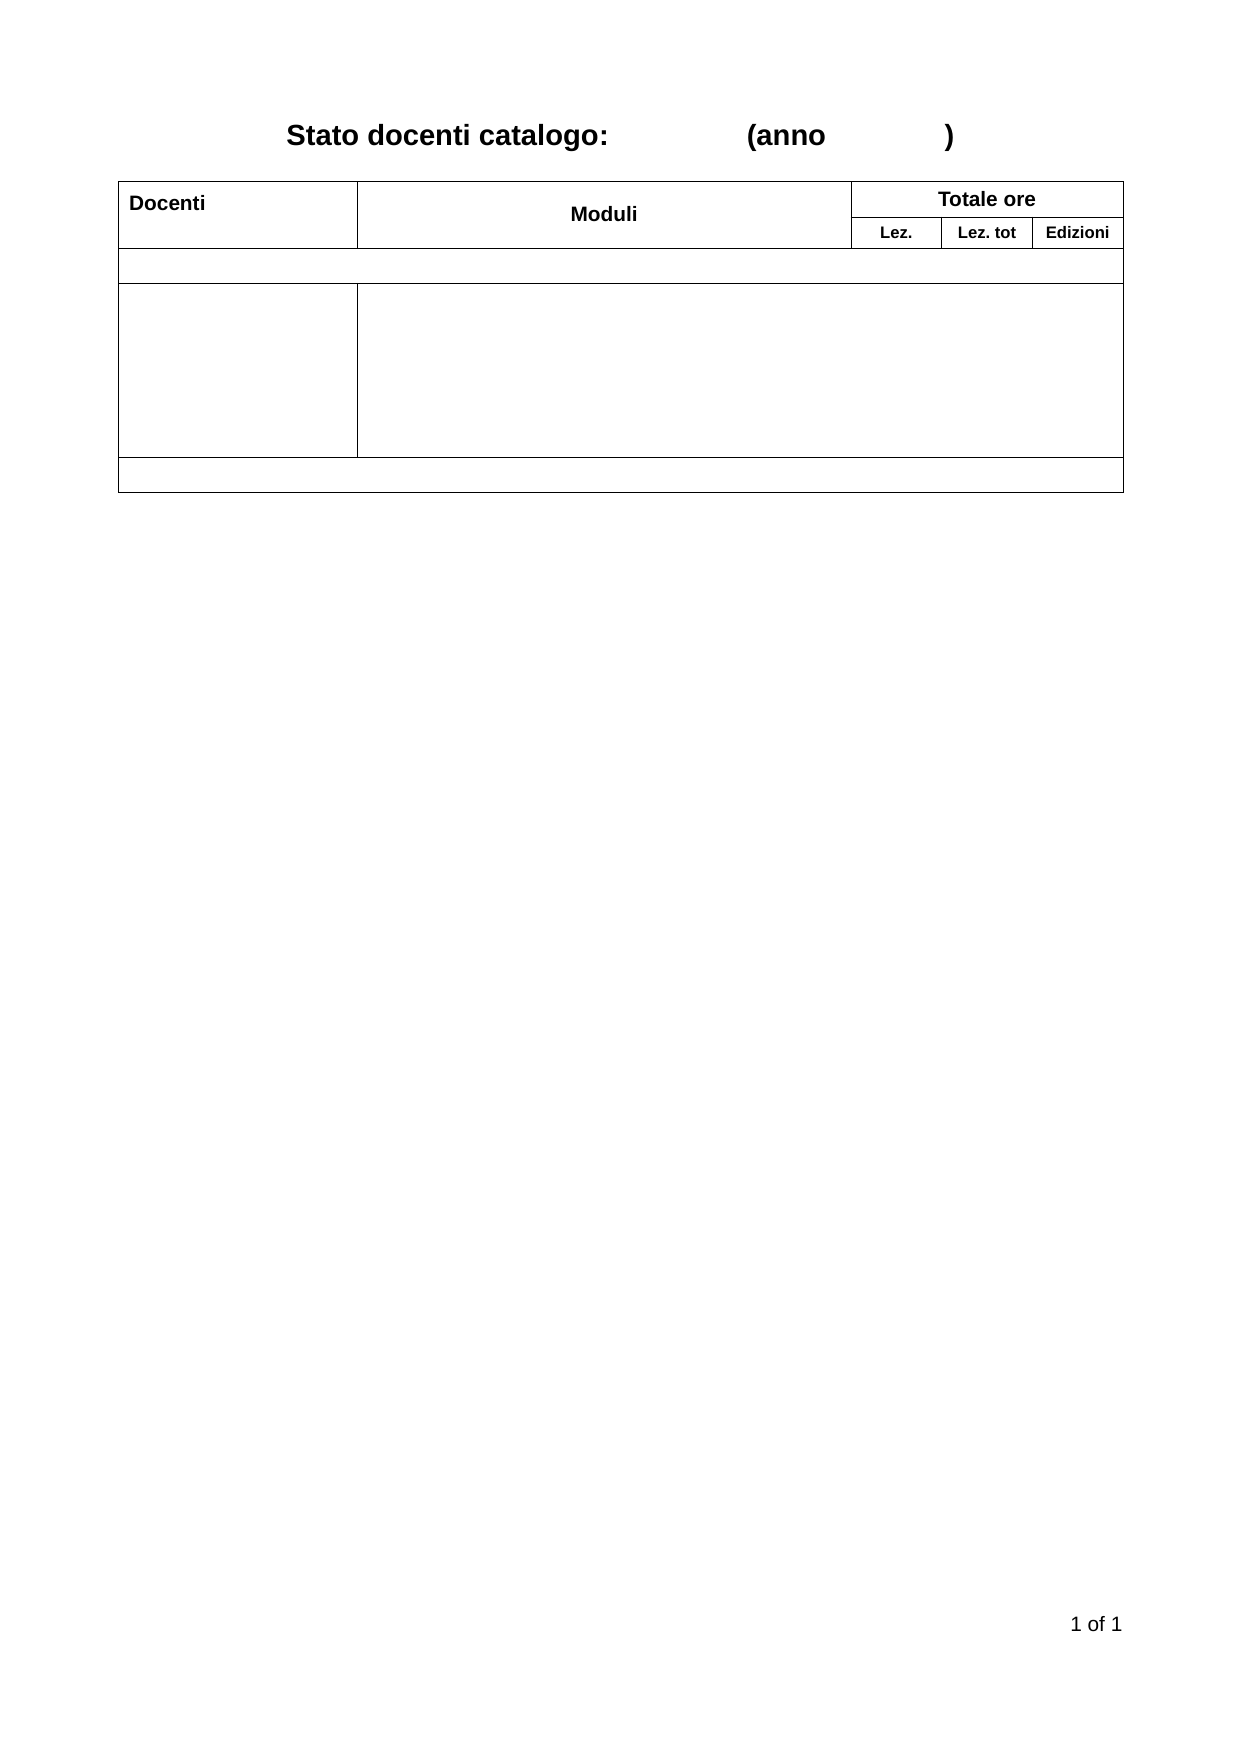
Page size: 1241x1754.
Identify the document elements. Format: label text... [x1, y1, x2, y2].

table_cell Edizioni [1033, 218, 1123, 247]
table_cell Lez. tot [942, 218, 1032, 247]
table_cell <materia[3] or 0> [942, 314, 1033, 358]
table_cell <for each="docenti in jobs_list(o.id)"> [119, 249, 1123, 283]
table_header Docenti<setLang('it_IT' or 'en_US')> [119, 182, 357, 247]
table_cell [363, 383, 1033, 427]
table_header Totale ore [852, 182, 1123, 217]
table_cell Lez. [852, 218, 941, 247]
table_header Moduli [358, 182, 851, 247]
table_cell </for> [363, 358, 1117, 383]
table_cell </for> [119, 458, 1123, 492]
table_header <for each="materia in docenti[4]"> [363, 289, 1117, 314]
table_cell <materia[0]> [363, 314, 851, 358]
table_cell <materia[2] or 0> [851, 314, 942, 358]
table_cell <materia[1] or 0> [1033, 314, 1117, 358]
table_cell <docenti[1] or 0> [1033, 383, 1117, 427]
table_cell <docenti[0] or "Non trovato"> [119, 284, 357, 457]
table_cell [358, 284, 1123, 457]
